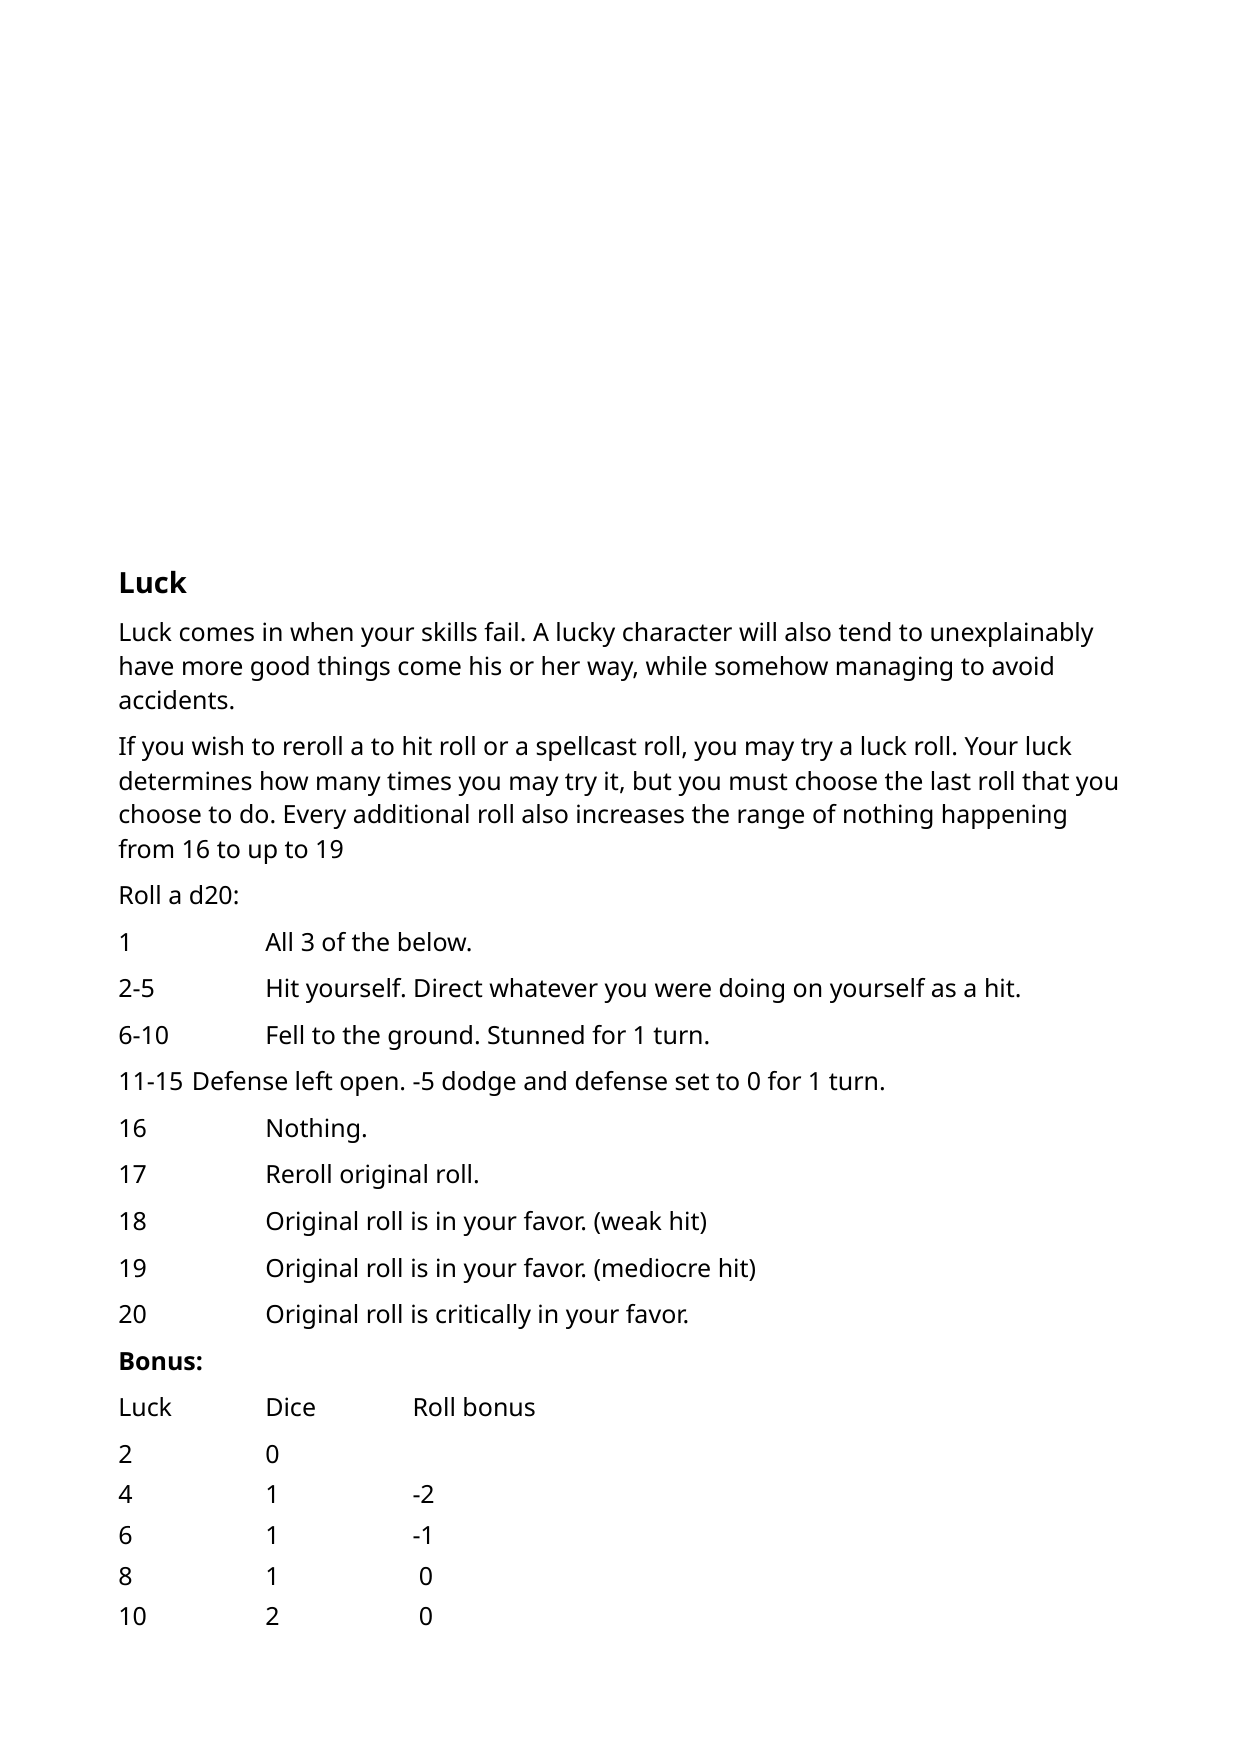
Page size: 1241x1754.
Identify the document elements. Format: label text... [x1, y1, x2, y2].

text 18 Original roll is in your favor. (weak hit) [118, 1204, 1122, 1238]
text 4 1 -2 [118, 1477, 1122, 1511]
subtitle Luck [118, 562, 1122, 602]
text Luck comes in when your skills fail. A lucky character will also tend to unexplainably have more good things come his or her way, while somehow managing to avoid accidents. [118, 614, 1122, 717]
text 8 1 0 [118, 1558, 1122, 1592]
text 11-15 Defense left open. -5 dodge and defense set to 0 for 1 turn. [118, 1064, 1122, 1098]
text Luck Dice Roll bonus [118, 1390, 1122, 1424]
text 16 Nothing. [118, 1111, 1122, 1145]
text 6-10 Fell to the ground. Stunned for 1 turn. [118, 1017, 1122, 1052]
text 19 Original roll is in your favor. (mediocre hit) [118, 1250, 1122, 1284]
text 1 All 3 of the below. [118, 924, 1122, 958]
text Bonus: [118, 1343, 1122, 1377]
text 6 1 -1 [118, 1518, 1122, 1552]
text 10 2 0 [118, 1599, 1122, 1633]
text 17 Reroll original roll. [118, 1157, 1122, 1191]
text 2-5 Hit yourself. Direct whatever you were doing on yourself as a hit. [118, 971, 1122, 1005]
text 20 Original roll is critically in your favor. [118, 1297, 1122, 1331]
text Roll a d20: [118, 878, 1122, 912]
text If you wish to reroll a to hit roll or a spellcast roll, you may try a luck roll. Your luck determines how many times you may try it, but you must choose the last roll that you choose to do. Every additional roll also increases the range of nothing happening from 16 to up to 19 [118, 729, 1122, 865]
text 2 0 [118, 1437, 1122, 1471]
